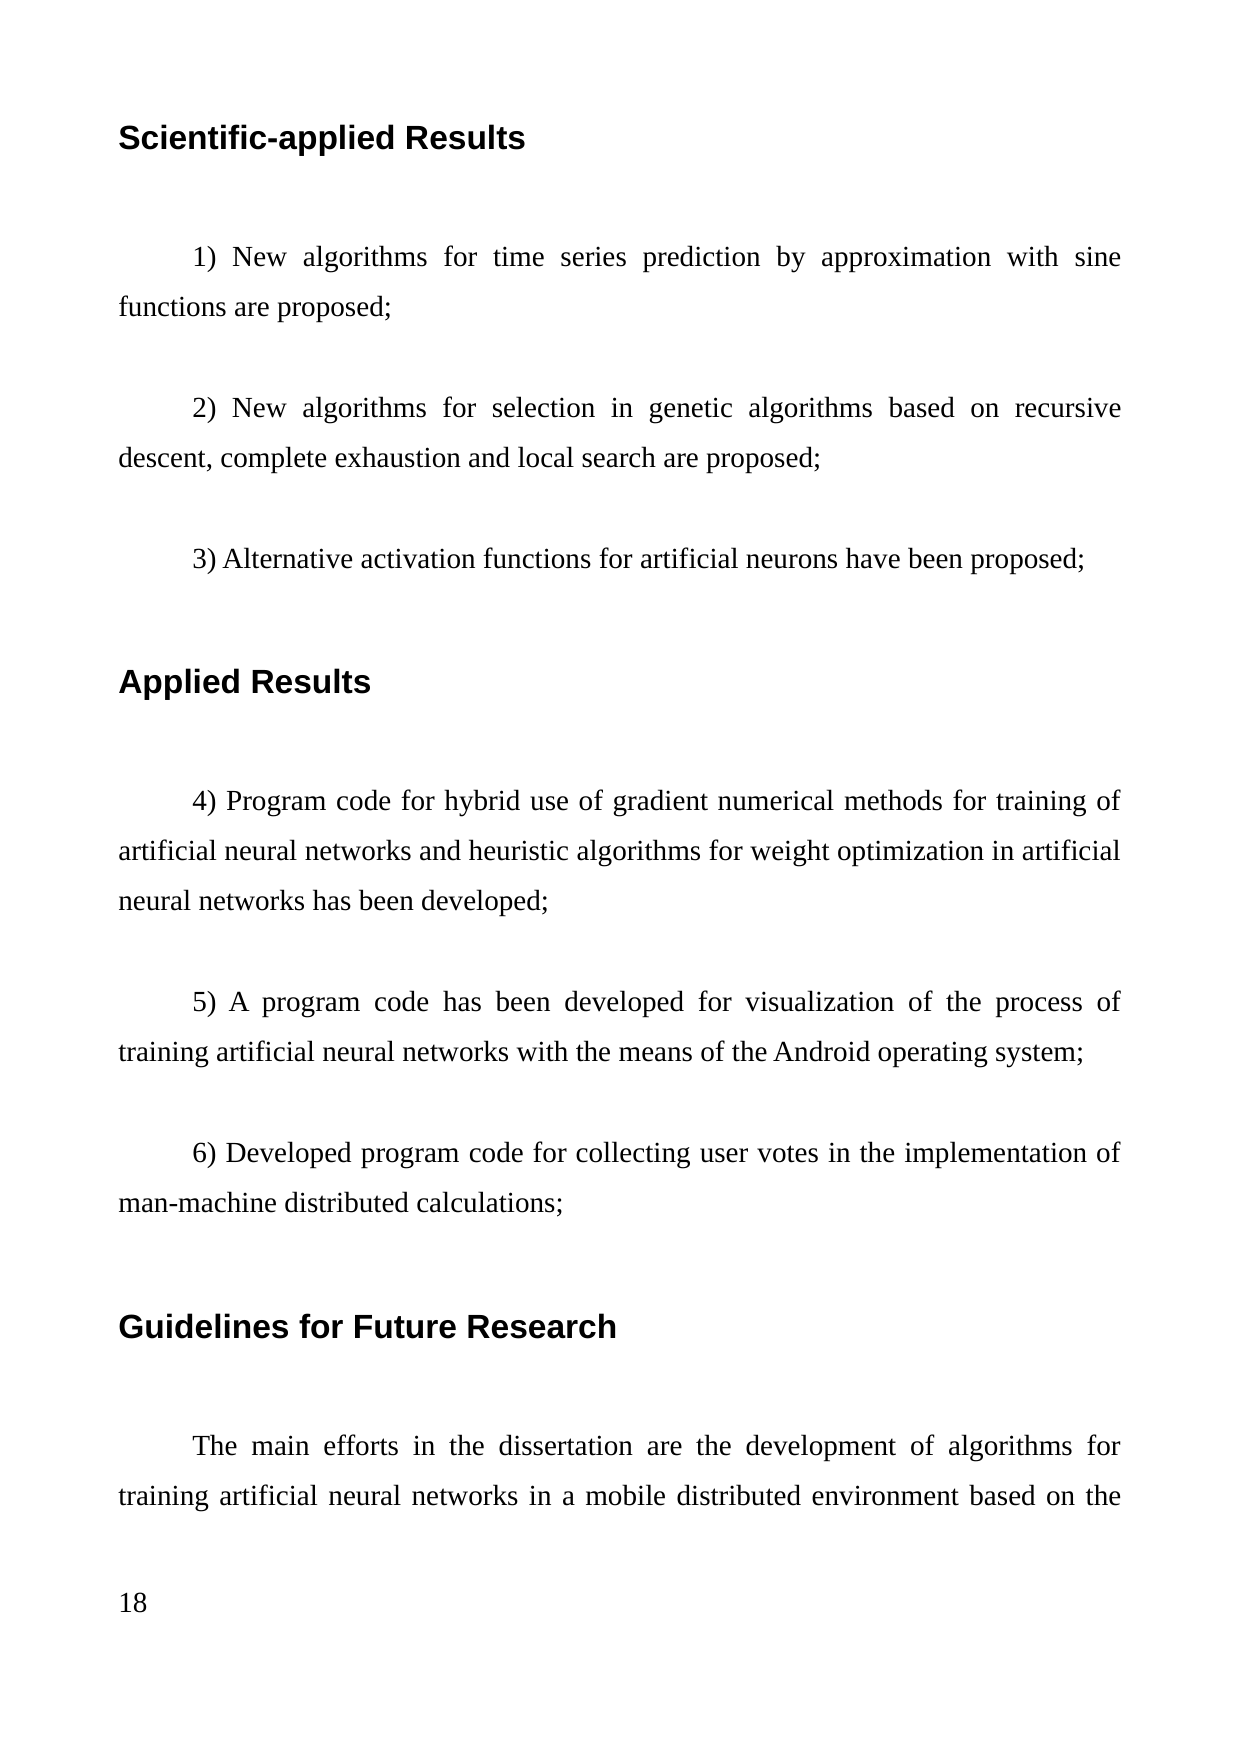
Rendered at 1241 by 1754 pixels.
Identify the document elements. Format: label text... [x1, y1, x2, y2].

text 3) Alternative activation functions for artificial neurons have been proposed; [118, 541, 1122, 574]
text 2) New algorithms for selection in genetic algorithms based on recursive descent, complete exhaustion and local search are proposed; [118, 390, 1122, 474]
subtitle Guidelines for Future Research [118, 1307, 1122, 1346]
text 4) Program code for hybrid use of gradient numerical methods for training of artificial neural networks and heuristic algorithms for weight optimization in artificial neural networks has been developed; [118, 783, 1122, 917]
subtitle Scientific-applied Results [118, 118, 1122, 157]
text 6) Developed program code for collecting user votes in the implementation of man-machine distributed calculations; [118, 1135, 1122, 1219]
subtitle Applied Results [118, 662, 1122, 701]
text 5) A program code has been developed for visualization of the process of training artificial neural networks with the means of the Android operating system; [118, 984, 1122, 1068]
text The main efforts in the dissertation are the development of algorithms for training artificial neural networks in a mobile distributed environment based on the [118, 1428, 1122, 1511]
text 1) New algorithms for time series prediction by approximation with sine functions are proposed; [118, 239, 1122, 323]
